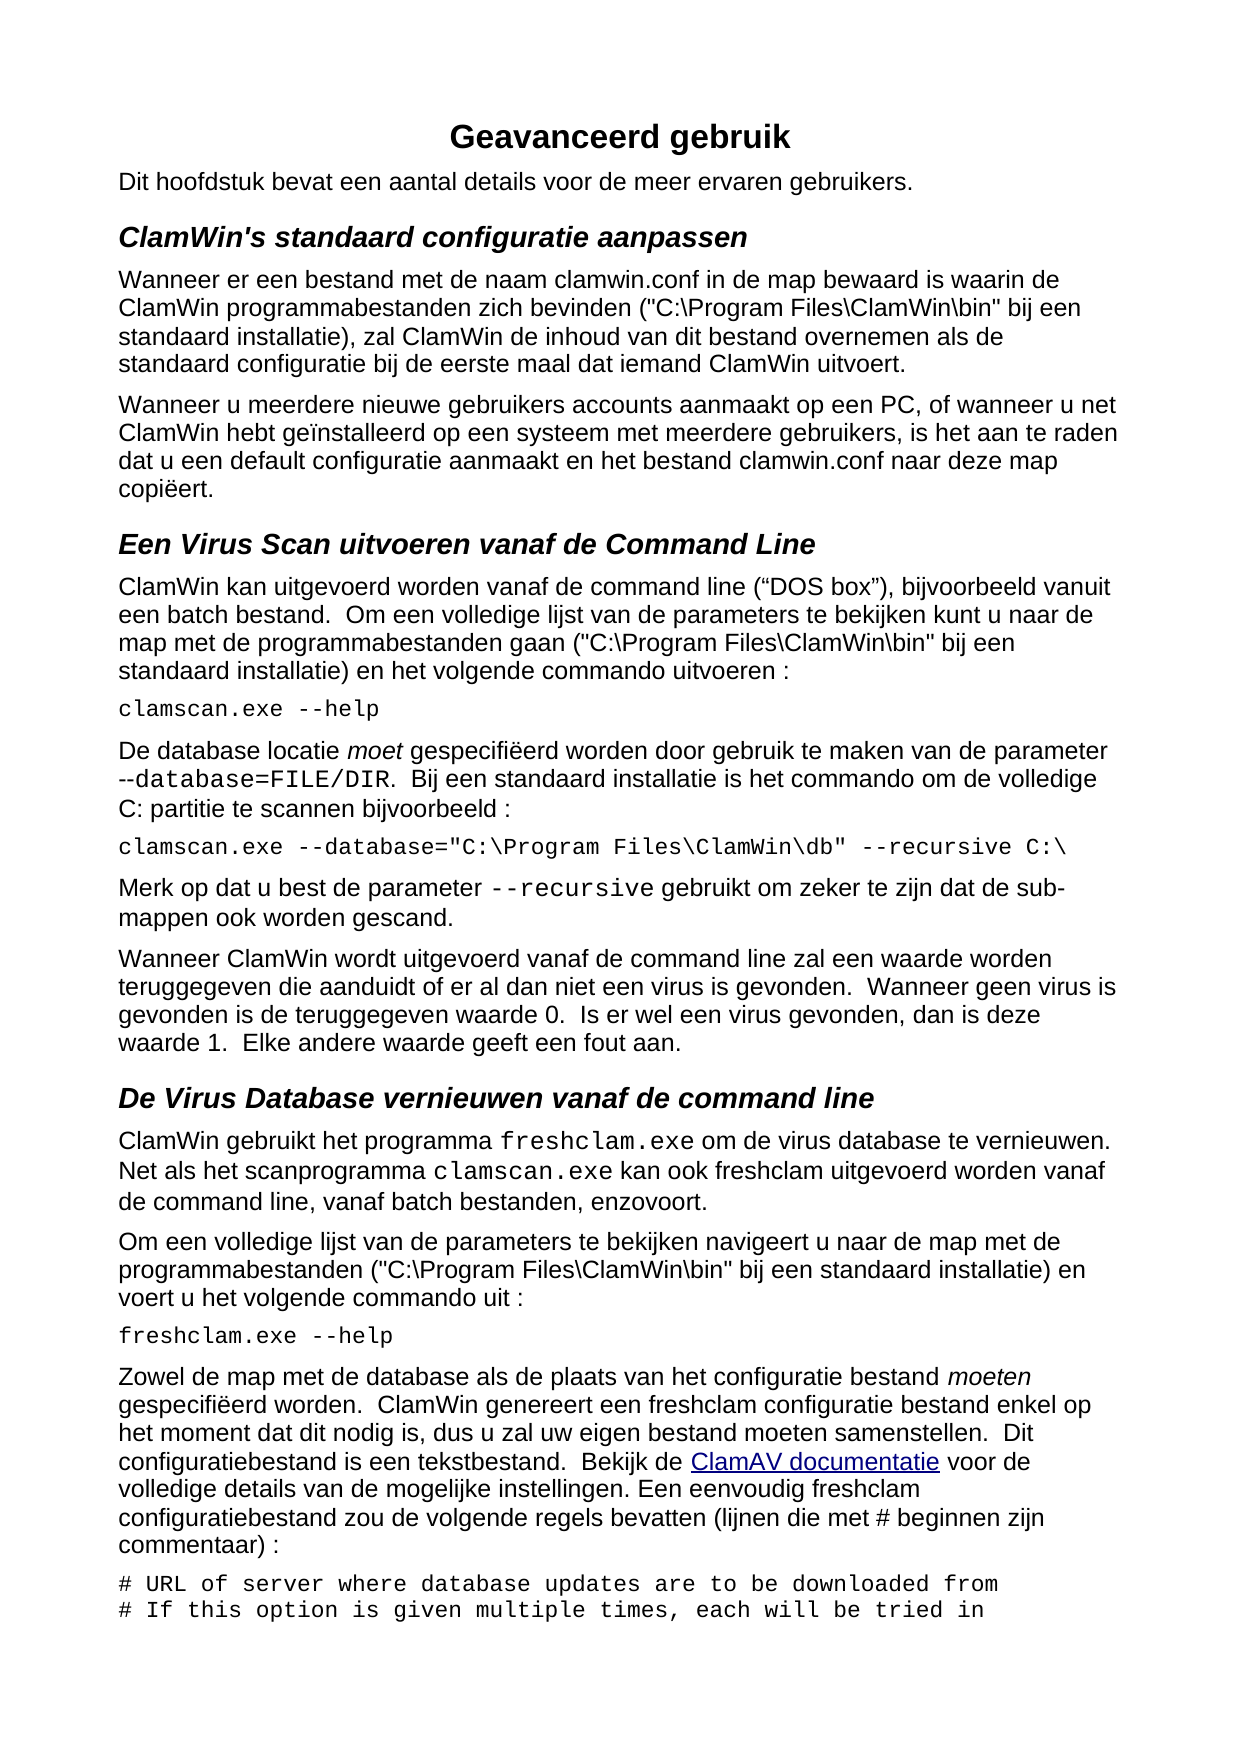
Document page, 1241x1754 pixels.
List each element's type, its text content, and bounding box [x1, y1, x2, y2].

text Wanneer er een bestand met de naam clamwin.conf in de map bewaard is waarin de ClamWin programmabestanden zich bevinden ("C:\Program Files\ClamWin\bin" bij een standaard installatie), zal ClamWin de inhoud van dit bestand overnemen als de standaard configuratie bij de eerste maal dat iemand ClamWin uitvoert. [118, 266, 1122, 378]
text clamscan.exe --database="C:\Program Files\ClamWin\db" --recursive C:\ [118, 835, 1122, 861]
text Wanneer ClamWin wordt uitgevoerd vanaf de command line zal een waarde worden teruggegeven die aanduidt of er al dan niet een virus is gevonden. Wanneer geen virus is gevonden is de teruggegeven waarde 0. Is er wel een virus gevonden, dan is deze waarde 1. Elke andere waarde geeft een fout aan. [118, 944, 1122, 1057]
subtitle ClamWin's standaard configuratie aanpassen [118, 221, 1122, 254]
text # URL of server where database updates are to be downloaded from # If this option is given multiple times, each will be tried in [118, 1572, 1122, 1624]
text ClamWin gebruikt het programma freshclam.exe om de virus database te vernieuwen. Net als het scanprogramma clamscan.exe kan ook freshclam uitgevoerd worden vanaf de command line, vanaf batch bestanden, enzovoort. [118, 1127, 1122, 1215]
subtitle Geavanceerd gebruik [118, 118, 1122, 155]
text Zowel de map met de database als de plaats van het configuratie bestand moeten gespecifiëerd worden. ClamWin genereert een freshclam configuratie bestand enkel op het moment dat dit nodig is, dus u zal uw eigen bestand moeten samenstellen. Dit configuratiebestand is een tekstbestand. Bekijk de ClamAV documentatie voor de volledige details van de mogelijke instellingen. Een eenvoudig freshclam configuratiebestand zou de volgende regels bevatten (lijnen die met # beginnen zijn commentaar) : [118, 1363, 1122, 1559]
subtitle De Virus Database vernieuwen vanaf de command line [118, 1082, 1122, 1114]
text Merk op dat u best de parameter --recursive gebruikt om zeker te zijn dat de sub-mappen ook worden gescand. [118, 874, 1122, 932]
text De database locatie moet gespecifiëerd worden door gebruik te maken van de parameter --database=FILE/DIR. Bij een standaard installatie is het commando om de volledige C: partitie te scannen bijvoorbeeld : [118, 736, 1122, 823]
subtitle Een Virus Scan uitvoeren vanaf de Command Line [118, 528, 1122, 561]
text Dit hoofdstuk bevat een aantal details voor de meer ervaren gebruikers. [118, 168, 1122, 196]
text freshclam.exe --help [118, 1324, 1122, 1351]
text Wanneer u meerdere nieuwe gebruikers accounts aanmaakt op een PC, of wanneer u net ClamWin hebt geïnstalleerd op een systeem met meerdere gebruikers, is het aan te raden dat u een default configuratie aanmaakt en het bestand clamwin.conf naar deze map copiëert. [118, 391, 1122, 503]
text clamscan.exe --help [118, 698, 1122, 724]
text ClamWin kan uitgevoerd worden vanaf de command line (“DOS box”), bijvoorbeeld vanuit een batch bestand. Om een volledige lijst van de parameters te bekijken kunt u naar de map met de programmabestanden gaan ("C:\Program Files\ClamWin\bin" bij een standaard installatie) en het volgende commando uitvoeren : [118, 573, 1122, 685]
text Om een volledige lijst van de parameters te bekijken navigeert u naar de map met de programmabestanden ("C:\Program Files\ClamWin\bin" bij een standaard installatie) en voert u het volgende commando uit : [118, 1228, 1122, 1312]
